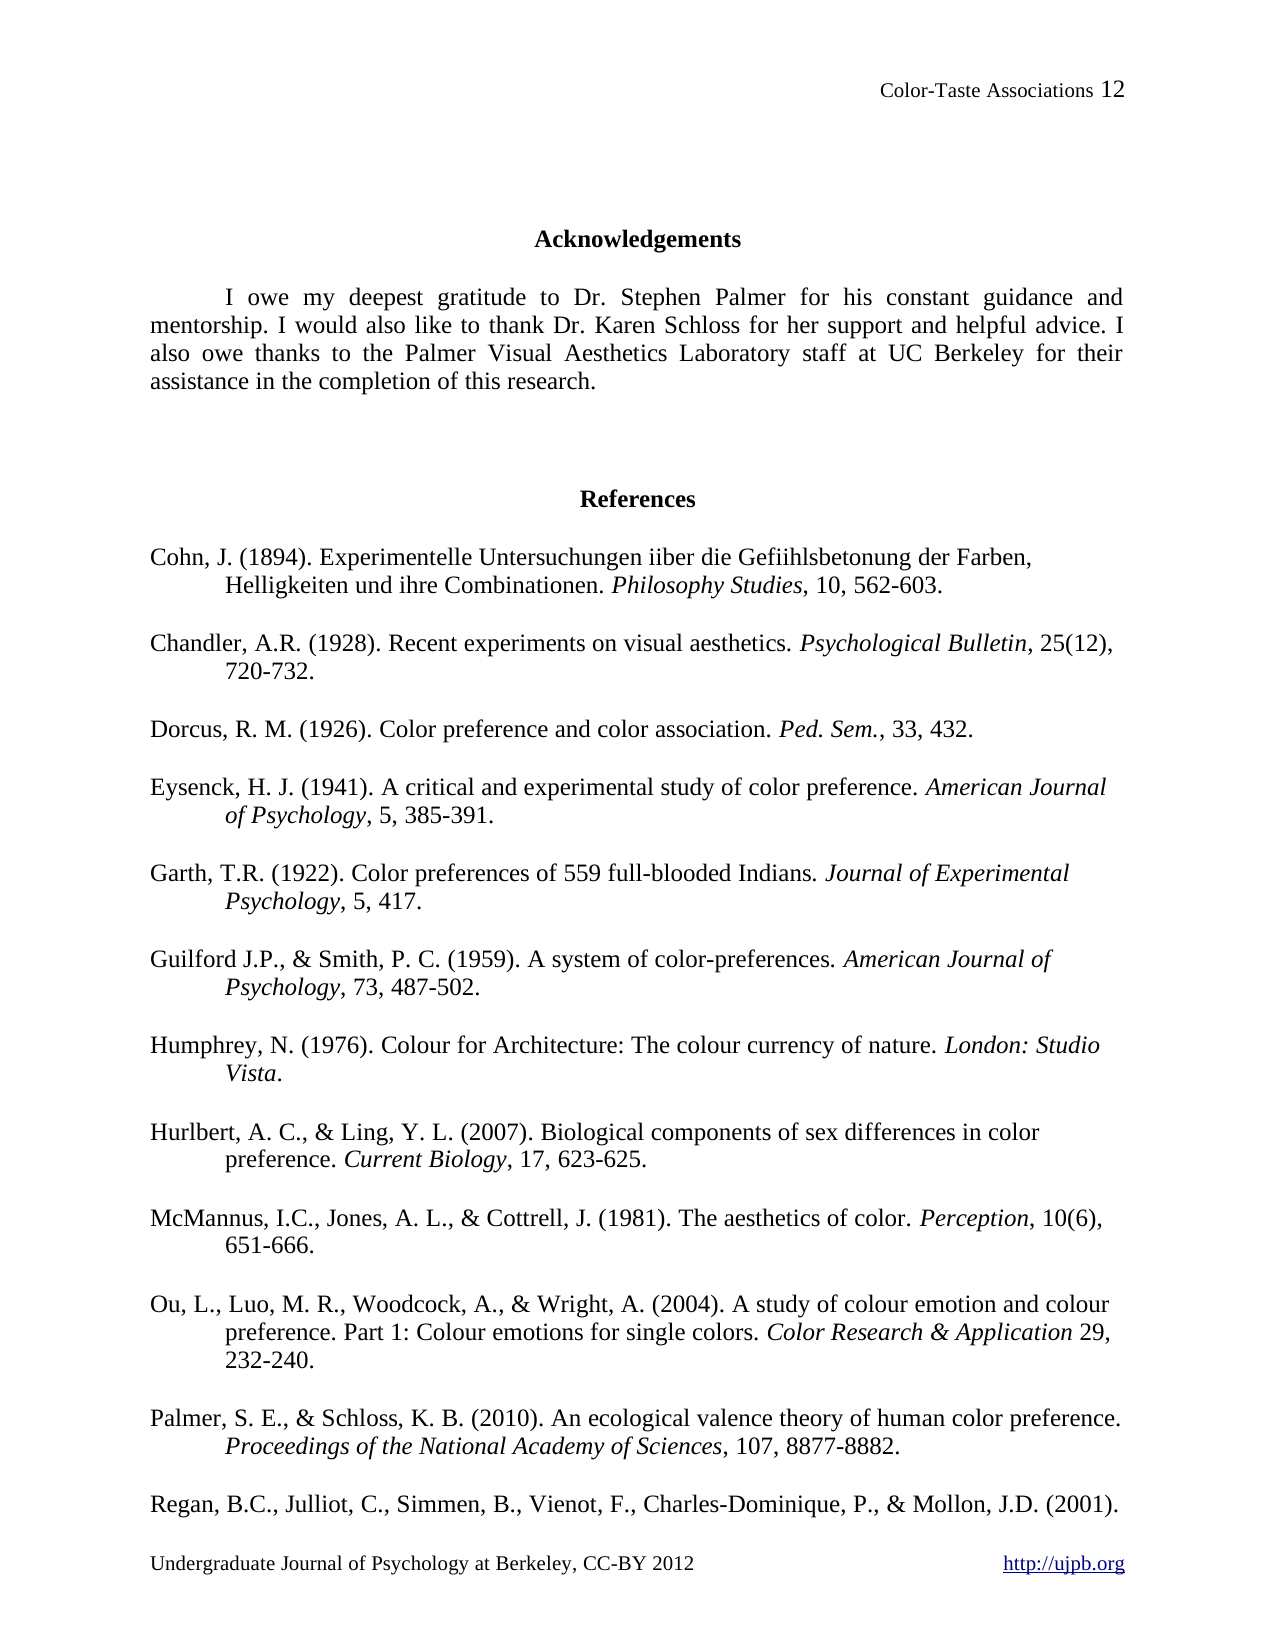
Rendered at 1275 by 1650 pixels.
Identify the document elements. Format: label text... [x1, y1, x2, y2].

text Hurlbert, A. C., & Ling, Y. L. (2007). Biological components of sex differences in color preference. Current Biology, 17, 623-625. [150, 1117, 1125, 1173]
text Palmer, S. E., & Schloss, K. B. (2010). An ecological valence theory of human color preference. Proceedings of the National Academy of Sciences, 107, 8877-8882. [150, 1403, 1125, 1459]
text Humphrey, N. (1976). Colour for Architecture: The colour currency of nature. London: Studio Vista. [150, 1031, 1125, 1087]
text Garth, T.R. (1922). Color preferences of 559 full-blooded Indians. Journal of Experimental Psychology, 5, 417. [150, 859, 1125, 915]
text Chandler, A.R. (1928). Recent experiments on visual aesthetics. Psychological Bulletin, 25(12), 720-732. [150, 629, 1125, 685]
text Eysenck, H. J. (1941). A critical and experimental study of color preference. American Journal of Psychology, 5, 385-391. [150, 773, 1125, 829]
text Cohn, J. (1894). Experimentelle Untersuchungen iiber die Gefiihlsbetonung der Farben, Helligkeiten und ihre Combinationen. Philosophy Studies, 10, 562-603. [150, 543, 1125, 599]
text Guilford J.P., & Smith, P. C. (1959). A system of color-preferences. American Journal of Psychology, 73, 487-502. [150, 945, 1125, 1001]
text I owe my deepest gratitude to Dr. Stephen Palmer for his constant guidance and mentorship. I would also like to thank Dr. Karen Schloss for her support and helpful advice. I also owe thanks to the Palmer Visual Aesthetics Laboratory staff at UC Berkeley for their assistance in the completion of this research. [150, 283, 1125, 395]
subtitle Acknowledgements [300, 225, 975, 253]
text Regan, B.C., Julliot, C., Simmen, B., Vienot, F., Charles-Dominique, P., & Mollon, J.D. (2001). [150, 1489, 1125, 1518]
text Ou, L., Luo, M. R., Woodcock, A., & Wright, A. (2004). A study of colour emotion and colour preference. Part 1: Colour emotions for single colors. Color Research & Application 29, 232-240. [150, 1289, 1125, 1373]
text Dorcus, R. M. (1926). Color preference and color association. Ped. Sem., 33, 432. [150, 715, 1125, 743]
text McMannus, I.C., Jones, A. L., & Cottrell, J. (1981). The aesthetics of color. Perception, 10(6), 651-666. [150, 1203, 1125, 1259]
subtitle References [300, 485, 975, 513]
